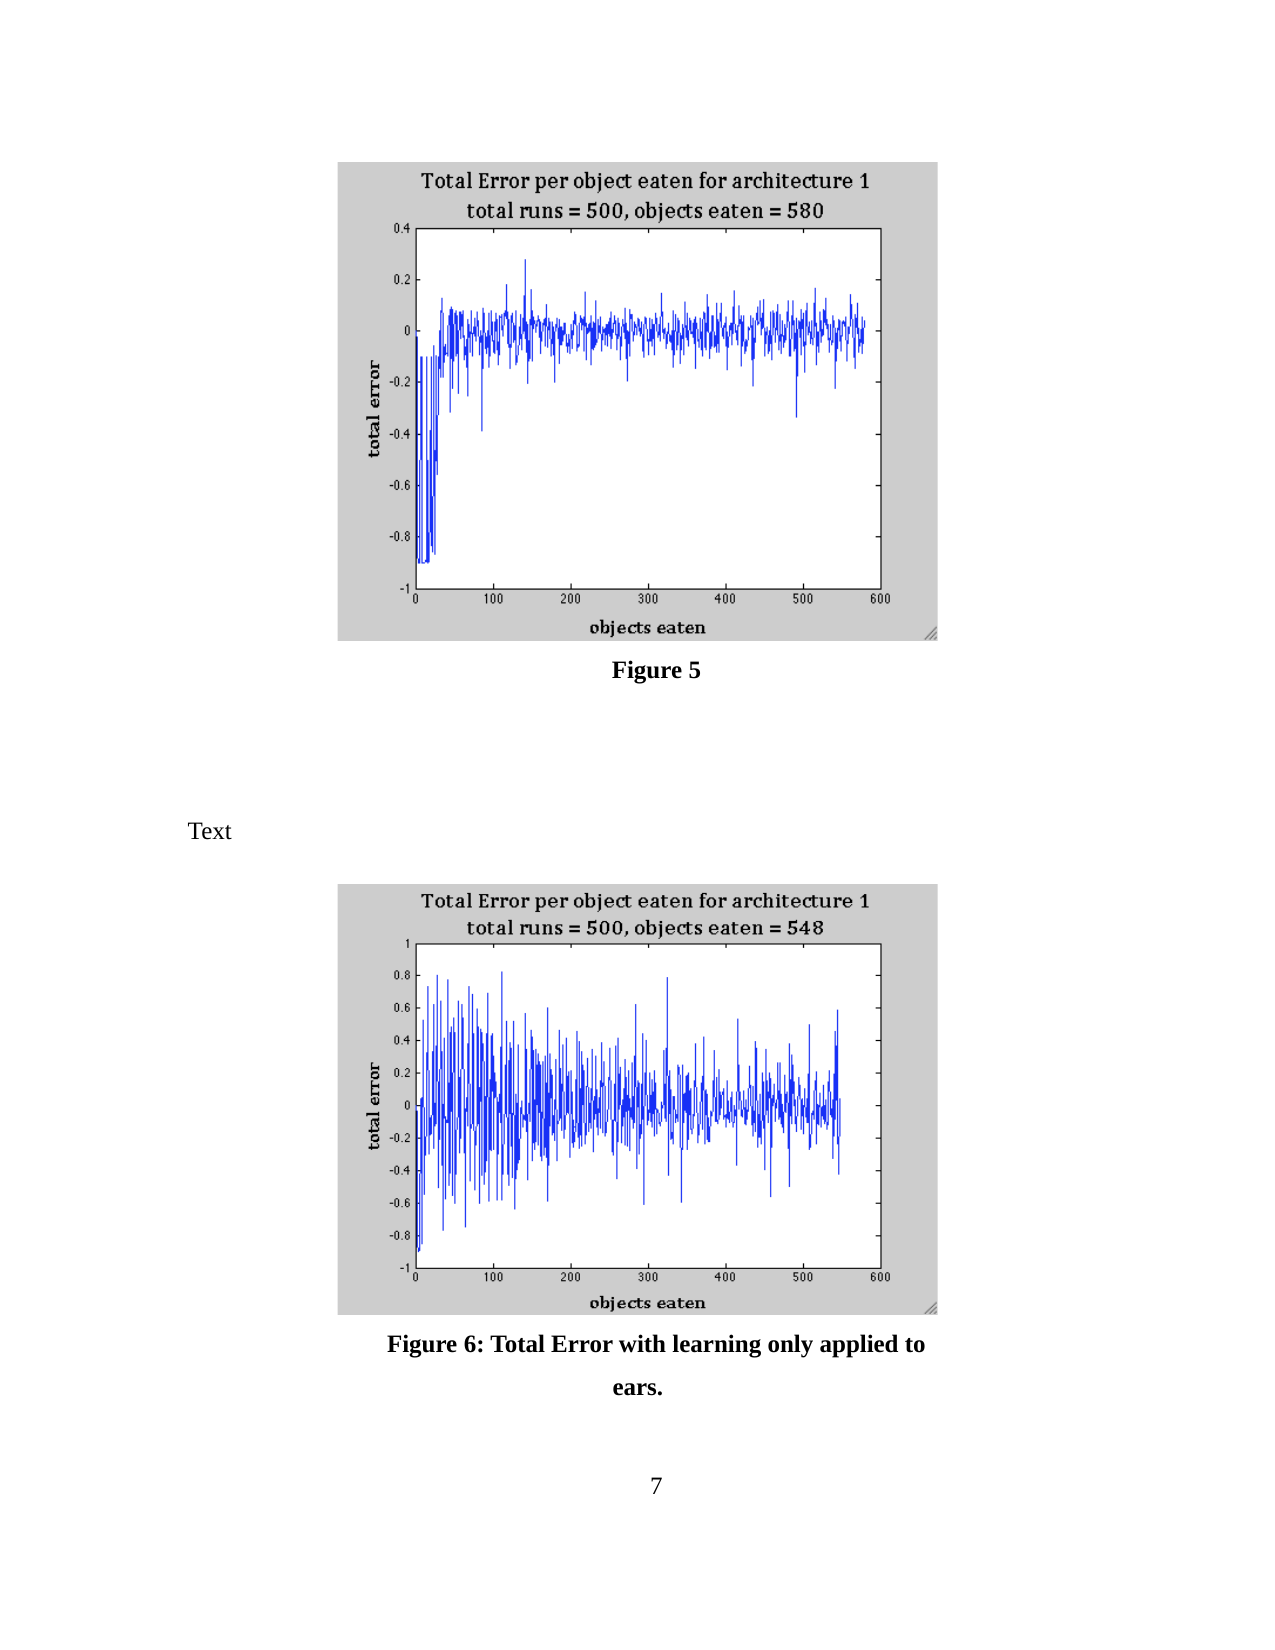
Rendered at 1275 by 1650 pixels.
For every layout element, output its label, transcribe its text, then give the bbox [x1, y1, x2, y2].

text Text [150, 816, 1125, 845]
picture [337, 884, 938, 1315]
text Figure 5 [272, 162, 1003, 684]
picture [337, 162, 938, 641]
text Figure 6: Total Error with learning only applied to ears. [337, 1315, 937, 1401]
